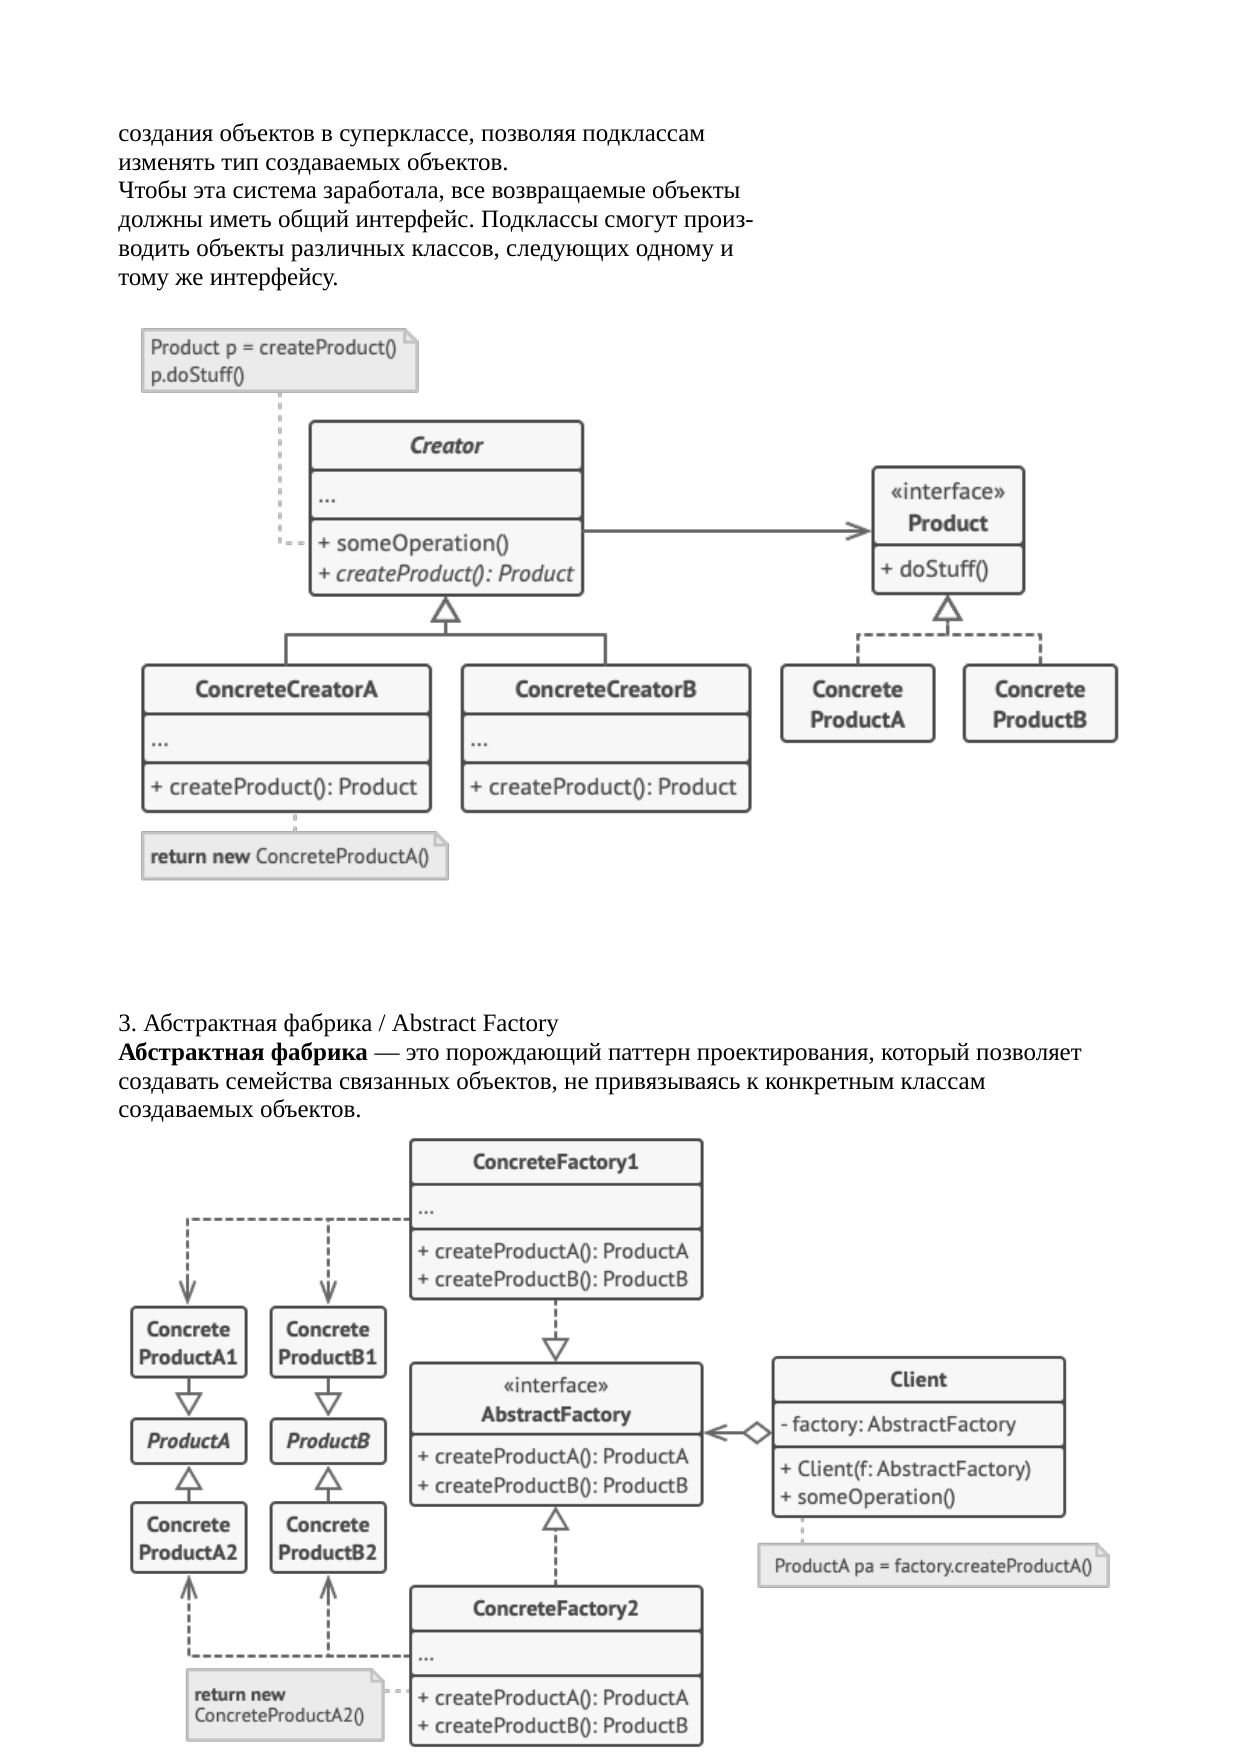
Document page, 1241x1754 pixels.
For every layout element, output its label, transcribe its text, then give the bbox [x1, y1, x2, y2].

text Абстрактная фабрика — это порождающий паттерн проектирования, который позволяет создавать семейства связанных объектов, не привязываясь к конкретным классам создаваемых объектов. [118, 1037, 1122, 1123]
text создания объектов в суперклассе, позволяя подклассам [118, 118, 1122, 147]
text изменять тип создаваемых объектов. [118, 147, 1122, 176]
text Чтобы эта система заработала, все возвращаемые объекты [118, 176, 1122, 204]
text 3. Абстрактная фабрика / Abstract Factory [118, 1008, 1122, 1037]
picture [118, 1126, 1122, 1754]
picture [128, 315, 1132, 894]
text тому же интерфейсу. [118, 262, 1122, 291]
text должны иметь общий интерфейс. Подклассы смогут произ- [118, 204, 1122, 233]
text водить объекты различных классов, следующих одному и [118, 233, 1122, 262]
